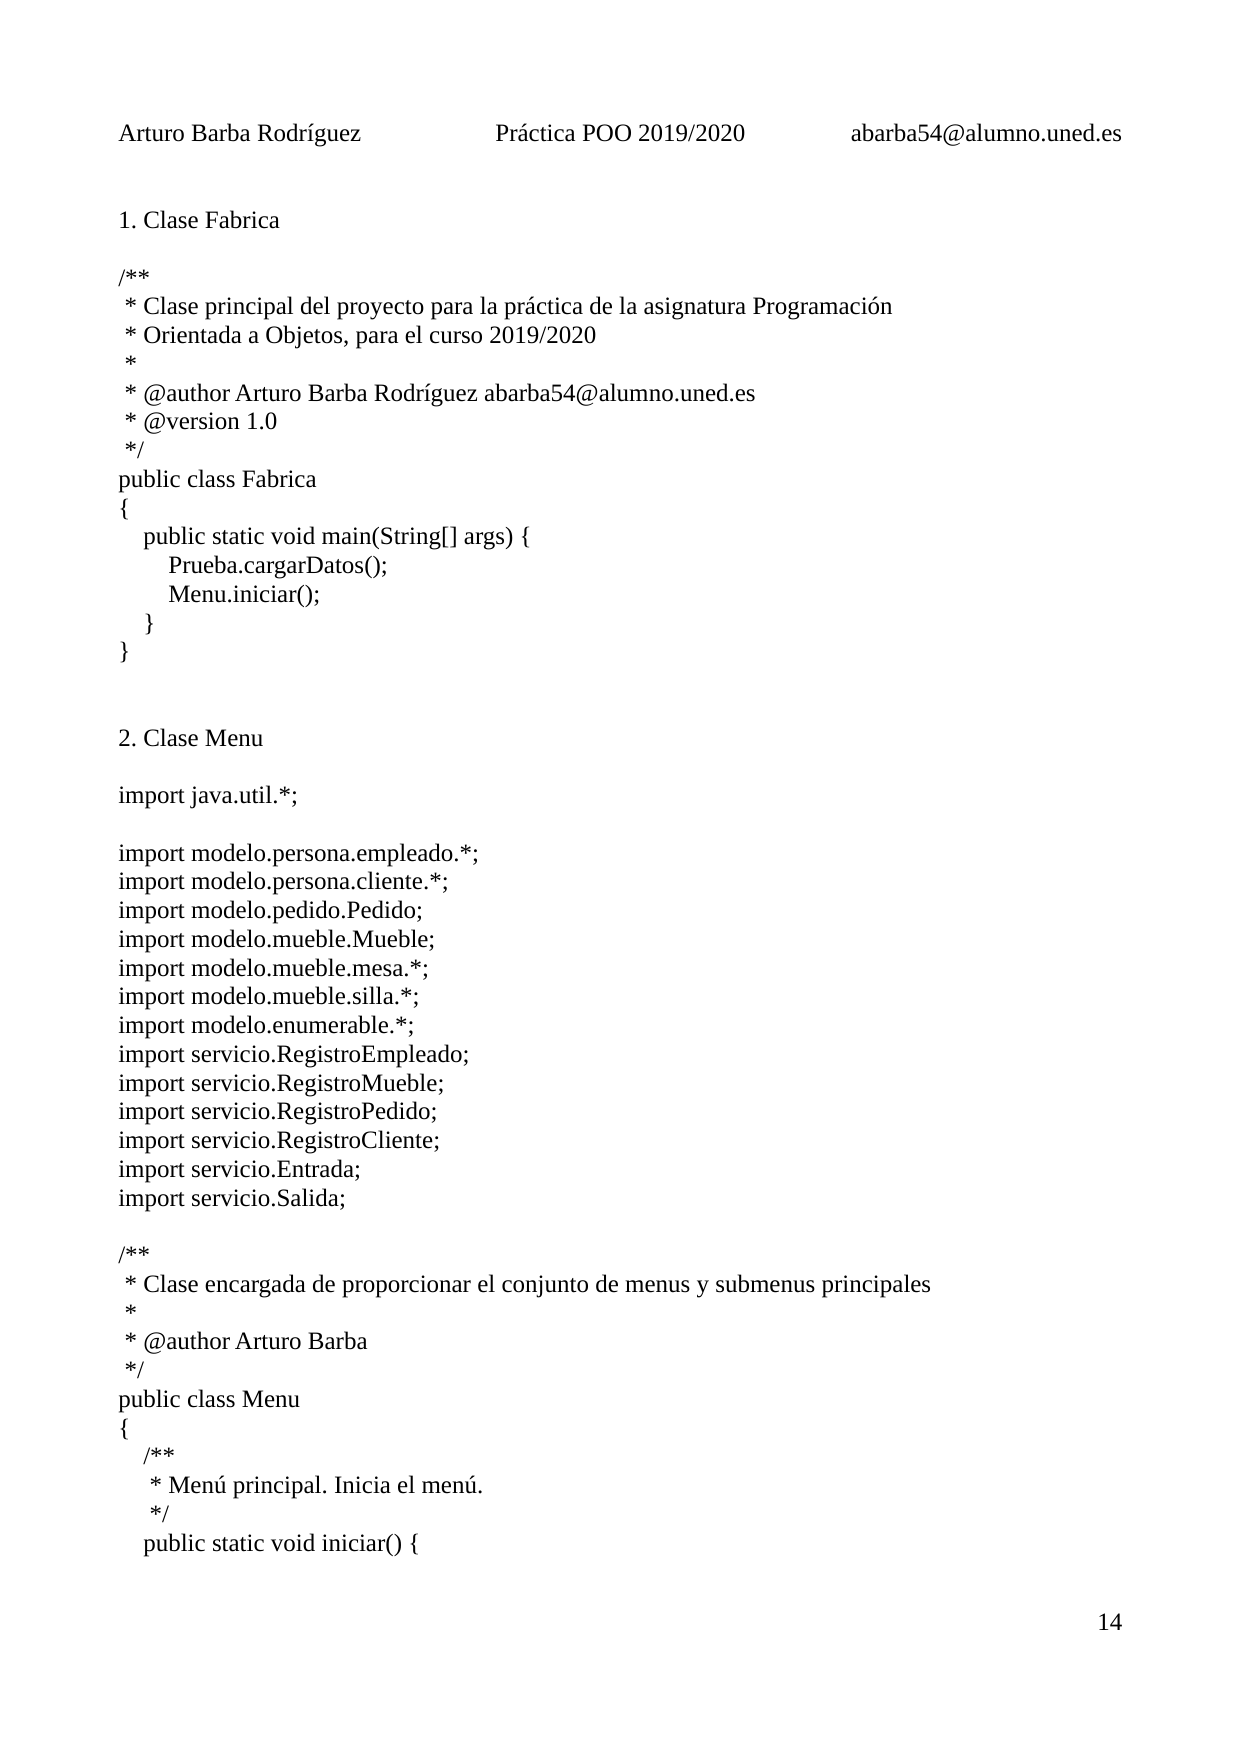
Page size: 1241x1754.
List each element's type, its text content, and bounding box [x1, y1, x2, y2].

text import modelo.mueble.Mueble; [118, 924, 1122, 953]
text import modelo.mueble.mesa.*; [118, 953, 1122, 981]
text * @author Arturo Barba [118, 1326, 1122, 1355]
text */ [118, 435, 1122, 464]
text import modelo.pedido.Pedido; [118, 895, 1122, 924]
text import servicio.Salida; [118, 1183, 1122, 1211]
text public class Menu [118, 1384, 1122, 1413]
text public static void iniciar() { [118, 1528, 1122, 1556]
text * Clase principal del proyecto para la práctica de la asignatura Programación [118, 291, 1122, 320]
text import modelo.persona.empleado.*; [118, 838, 1122, 866]
text } [118, 636, 1122, 665]
text /** [118, 1240, 1122, 1269]
text * @author Arturo Barba Rodríguez abarba54@alumno.uned.es [118, 378, 1122, 406]
text import modelo.mueble.silla.*; [118, 981, 1122, 1010]
text import modelo.enumerable.*; [118, 1010, 1122, 1039]
text import servicio.RegistroMueble; [118, 1068, 1122, 1096]
text public class Fabrica [118, 464, 1122, 493]
text */ [118, 1355, 1122, 1384]
text * Clase encargada de proporcionar el conjunto de menus y submenus principales [118, 1269, 1122, 1298]
text import servicio.Entrada; [118, 1154, 1122, 1183]
text */ [118, 1499, 1122, 1528]
text import servicio.RegistroCliente; [118, 1125, 1122, 1154]
text * Menú principal. Inicia el menú. [118, 1470, 1122, 1499]
text } [118, 608, 1122, 636]
text import servicio.RegistroEmpleado; [118, 1039, 1122, 1068]
text Menu.iniciar(); [118, 579, 1122, 608]
text * [118, 1298, 1122, 1326]
text /** [118, 1441, 1122, 1470]
text * Orientada a Objetos, para el curso 2019/2020 [118, 320, 1122, 349]
text 1. Clase Fabrica [118, 205, 1122, 234]
text import java.util.*; [118, 780, 1122, 809]
text * [118, 349, 1122, 378]
text /** [118, 263, 1122, 291]
text * @version 1.0 [118, 406, 1122, 435]
text 2. Clase Menu [118, 723, 1122, 751]
text Prueba.cargarDatos(); [118, 550, 1122, 579]
text { [118, 493, 1122, 521]
text { [118, 1413, 1122, 1441]
text import modelo.persona.cliente.*; [118, 866, 1122, 895]
text public static void main(String[] args) { [118, 521, 1122, 550]
text import servicio.RegistroPedido; [118, 1096, 1122, 1125]
